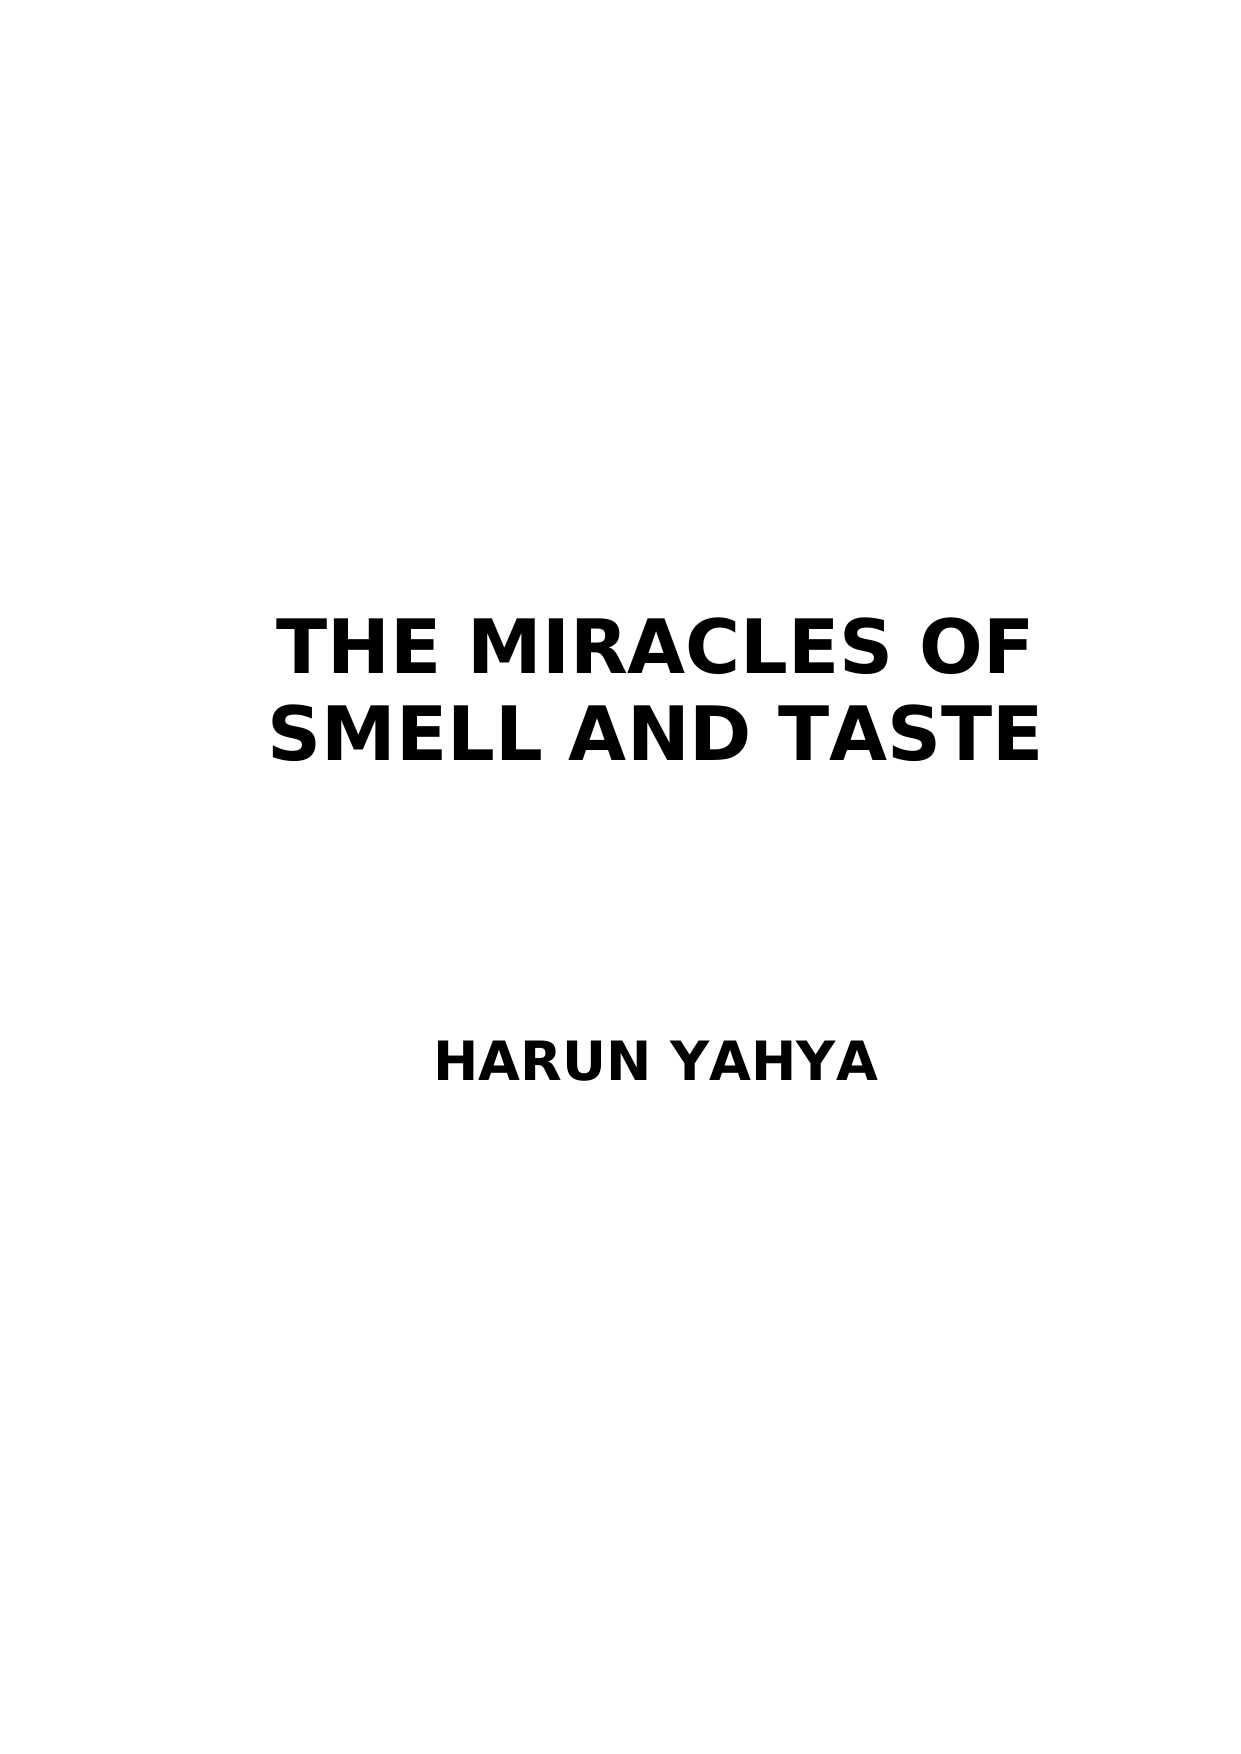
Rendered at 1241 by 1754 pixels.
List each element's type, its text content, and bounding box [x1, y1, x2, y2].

text THE MIRACLES OF SMELL AND TASTE [207, 603, 1104, 778]
text HARUN YAHYA [148, 1030, 1104, 1093]
